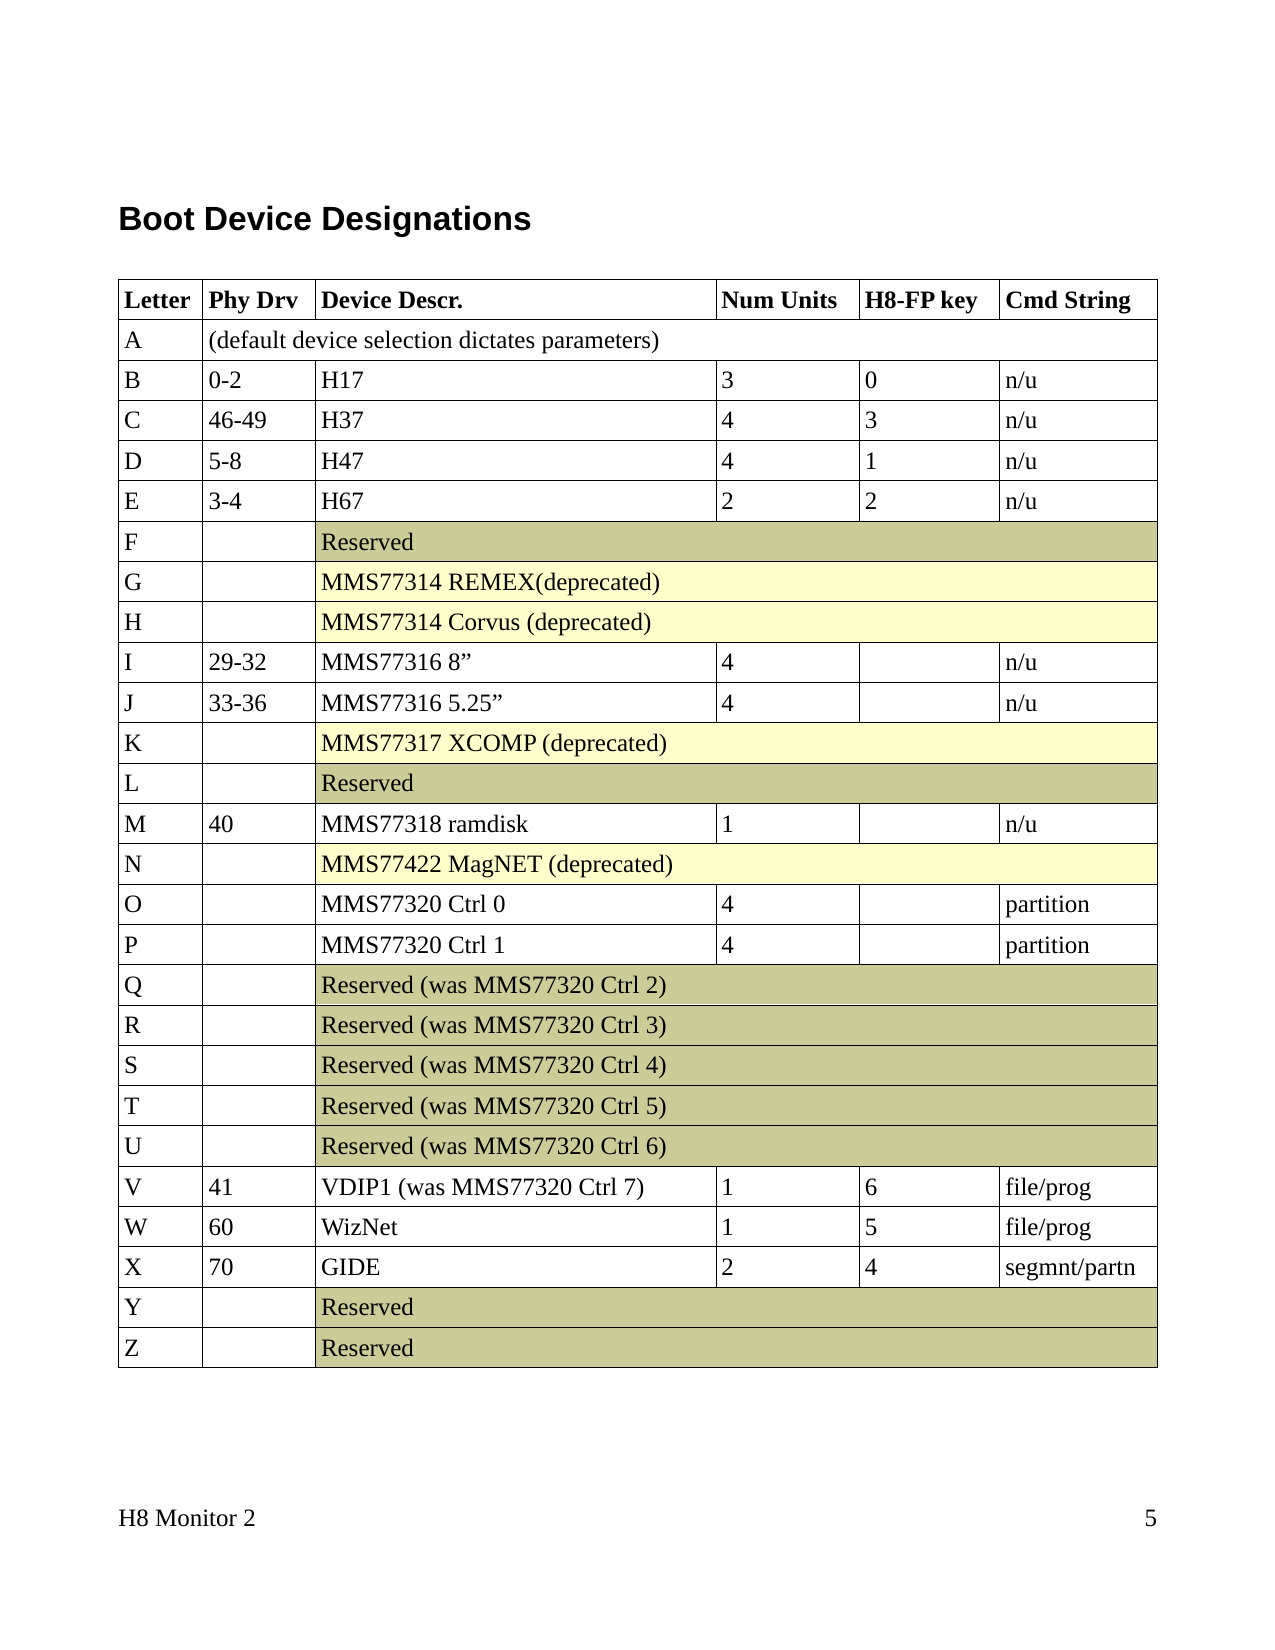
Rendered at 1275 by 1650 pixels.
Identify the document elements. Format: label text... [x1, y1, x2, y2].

table_cell [860, 683, 999, 722]
table_cell [203, 562, 315, 601]
table_cell [860, 925, 999, 964]
table_cell VDIP1 (was MMS77320 Ctrl 7) [316, 1167, 716, 1206]
table_cell M [119, 804, 202, 843]
table_header Letter [119, 280, 202, 319]
table_cell GIDE [316, 1247, 716, 1287]
table_cell [203, 1086, 315, 1125]
table_cell 5 [860, 1207, 999, 1246]
table_cell n/u [1000, 481, 1157, 521]
table_cell Z [119, 1328, 202, 1367]
table_cell A [119, 320, 202, 359]
table_cell 40 [203, 804, 315, 843]
table_cell (default device selection dictates parameters) [203, 320, 1157, 359]
table_cell file/prog [1000, 1207, 1157, 1246]
table_cell T [119, 1086, 202, 1125]
table_cell n/u [1000, 361, 1157, 400]
table_cell 33-36 [203, 683, 315, 722]
table_cell 2 [717, 1247, 859, 1287]
table_cell 1 [717, 1207, 859, 1246]
table_cell WizNet [316, 1207, 716, 1246]
table_cell C [119, 401, 202, 440]
table_cell MMS77316 5.25” [316, 683, 716, 722]
table_cell Q [119, 965, 202, 1004]
table_header H8-FP key [860, 280, 999, 319]
table_cell U [119, 1126, 202, 1166]
table_cell [203, 522, 315, 561]
table_header Device Descr. [316, 280, 716, 319]
table_cell MMS77314 REMEX(deprecated) [316, 562, 1157, 601]
table_cell B [119, 361, 202, 400]
table_cell Reserved [316, 1328, 1157, 1367]
table_cell 41 [203, 1167, 315, 1206]
table_cell [203, 602, 315, 642]
table_cell 3-4 [203, 481, 315, 521]
table_cell [860, 804, 999, 843]
table_cell file/prog [1000, 1167, 1157, 1206]
table_cell [203, 764, 315, 803]
table_cell I [119, 643, 202, 682]
table_header Cmd String [1000, 280, 1157, 319]
table_cell 6 [860, 1167, 999, 1206]
table_cell 4 [717, 885, 859, 924]
table_cell segmnt/partn [1000, 1247, 1157, 1287]
table_cell P [119, 925, 202, 964]
table_cell 29-32 [203, 643, 315, 682]
table_cell MMS77314 Corvus (deprecated) [316, 602, 1157, 642]
table_cell [203, 723, 315, 763]
table_cell 4 [717, 441, 859, 480]
table_cell partition [1000, 925, 1157, 964]
table_cell H67 [316, 481, 716, 521]
table_cell N [119, 844, 202, 883]
table_cell Y [119, 1288, 202, 1327]
table_cell n/u [1000, 401, 1157, 440]
table_cell 4 [717, 683, 859, 722]
table_cell n/u [1000, 643, 1157, 682]
table_cell MMS77422 MagNET (deprecated) [316, 844, 1157, 883]
table_cell L [119, 764, 202, 803]
table_cell O [119, 885, 202, 924]
table_cell H47 [316, 441, 716, 480]
table_cell J [119, 683, 202, 722]
table_cell MMS77316 8” [316, 643, 716, 682]
table_cell [203, 1288, 315, 1327]
table_header Phy Drv [203, 280, 315, 319]
table_cell [203, 1126, 315, 1166]
table_cell Reserved (was MMS77320 Ctrl 2) [316, 965, 1157, 1004]
table_cell H [119, 602, 202, 642]
table_cell [203, 965, 315, 1004]
table_cell 3 [717, 361, 859, 400]
table_cell W [119, 1207, 202, 1246]
table_cell 1 [717, 804, 859, 843]
table_cell Reserved (was MMS77320 Ctrl 3) [316, 1006, 1157, 1045]
table_cell H37 [316, 401, 716, 440]
table_cell MMS77320 Ctrl 0 [316, 885, 716, 924]
table_cell n/u [1000, 683, 1157, 722]
table_cell partition [1000, 885, 1157, 924]
table_cell 5-8 [203, 441, 315, 480]
table_cell 1 [717, 1167, 859, 1206]
table_cell 0 [860, 361, 999, 400]
table_cell E [119, 481, 202, 521]
table_cell 2 [717, 481, 859, 521]
table_cell Reserved [316, 1288, 1157, 1327]
table_cell 4 [717, 401, 859, 440]
table_cell [203, 1006, 315, 1045]
table_cell [203, 925, 315, 964]
table_cell D [119, 441, 202, 480]
table_cell 0-2 [203, 361, 315, 400]
table_cell [203, 844, 315, 883]
subtitle Boot Device Designations [118, 199, 1157, 238]
table_cell [203, 885, 315, 924]
table_cell 4 [717, 925, 859, 964]
table_cell MMS77317 XCOMP (deprecated) [316, 723, 1157, 763]
table_cell 4 [717, 643, 859, 682]
table_cell X [119, 1247, 202, 1287]
table_cell Reserved (was MMS77320 Ctrl 5) [316, 1086, 1157, 1125]
table_cell 70 [203, 1247, 315, 1287]
table_cell n/u [1000, 441, 1157, 480]
table_cell 46-49 [203, 401, 315, 440]
table_cell Reserved (was MMS77320 Ctrl 4) [316, 1046, 1157, 1085]
table_cell S [119, 1046, 202, 1085]
table_cell H17 [316, 361, 716, 400]
table_cell F [119, 522, 202, 561]
table_cell 4 [860, 1247, 999, 1287]
table_cell n/u [1000, 804, 1157, 843]
table_cell MMS77318 ramdisk [316, 804, 716, 843]
table_cell 60 [203, 1207, 315, 1246]
table_cell K [119, 723, 202, 763]
table_cell 1 [860, 441, 999, 480]
table_cell 3 [860, 401, 999, 440]
table_cell [203, 1046, 315, 1085]
table_cell R [119, 1006, 202, 1045]
table_header Num Units [717, 280, 859, 319]
table_cell 2 [860, 481, 999, 521]
table_cell Reserved (was MMS77320 Ctrl 6) [316, 1126, 1157, 1166]
table_cell [860, 885, 999, 924]
table_cell Reserved [316, 764, 1157, 803]
table_cell [203, 1328, 315, 1367]
table_cell [860, 643, 999, 682]
table_cell MMS77320 Ctrl 1 [316, 925, 716, 964]
table_cell Reserved [316, 522, 1157, 561]
table_cell G [119, 562, 202, 601]
table_cell V [119, 1167, 202, 1206]
